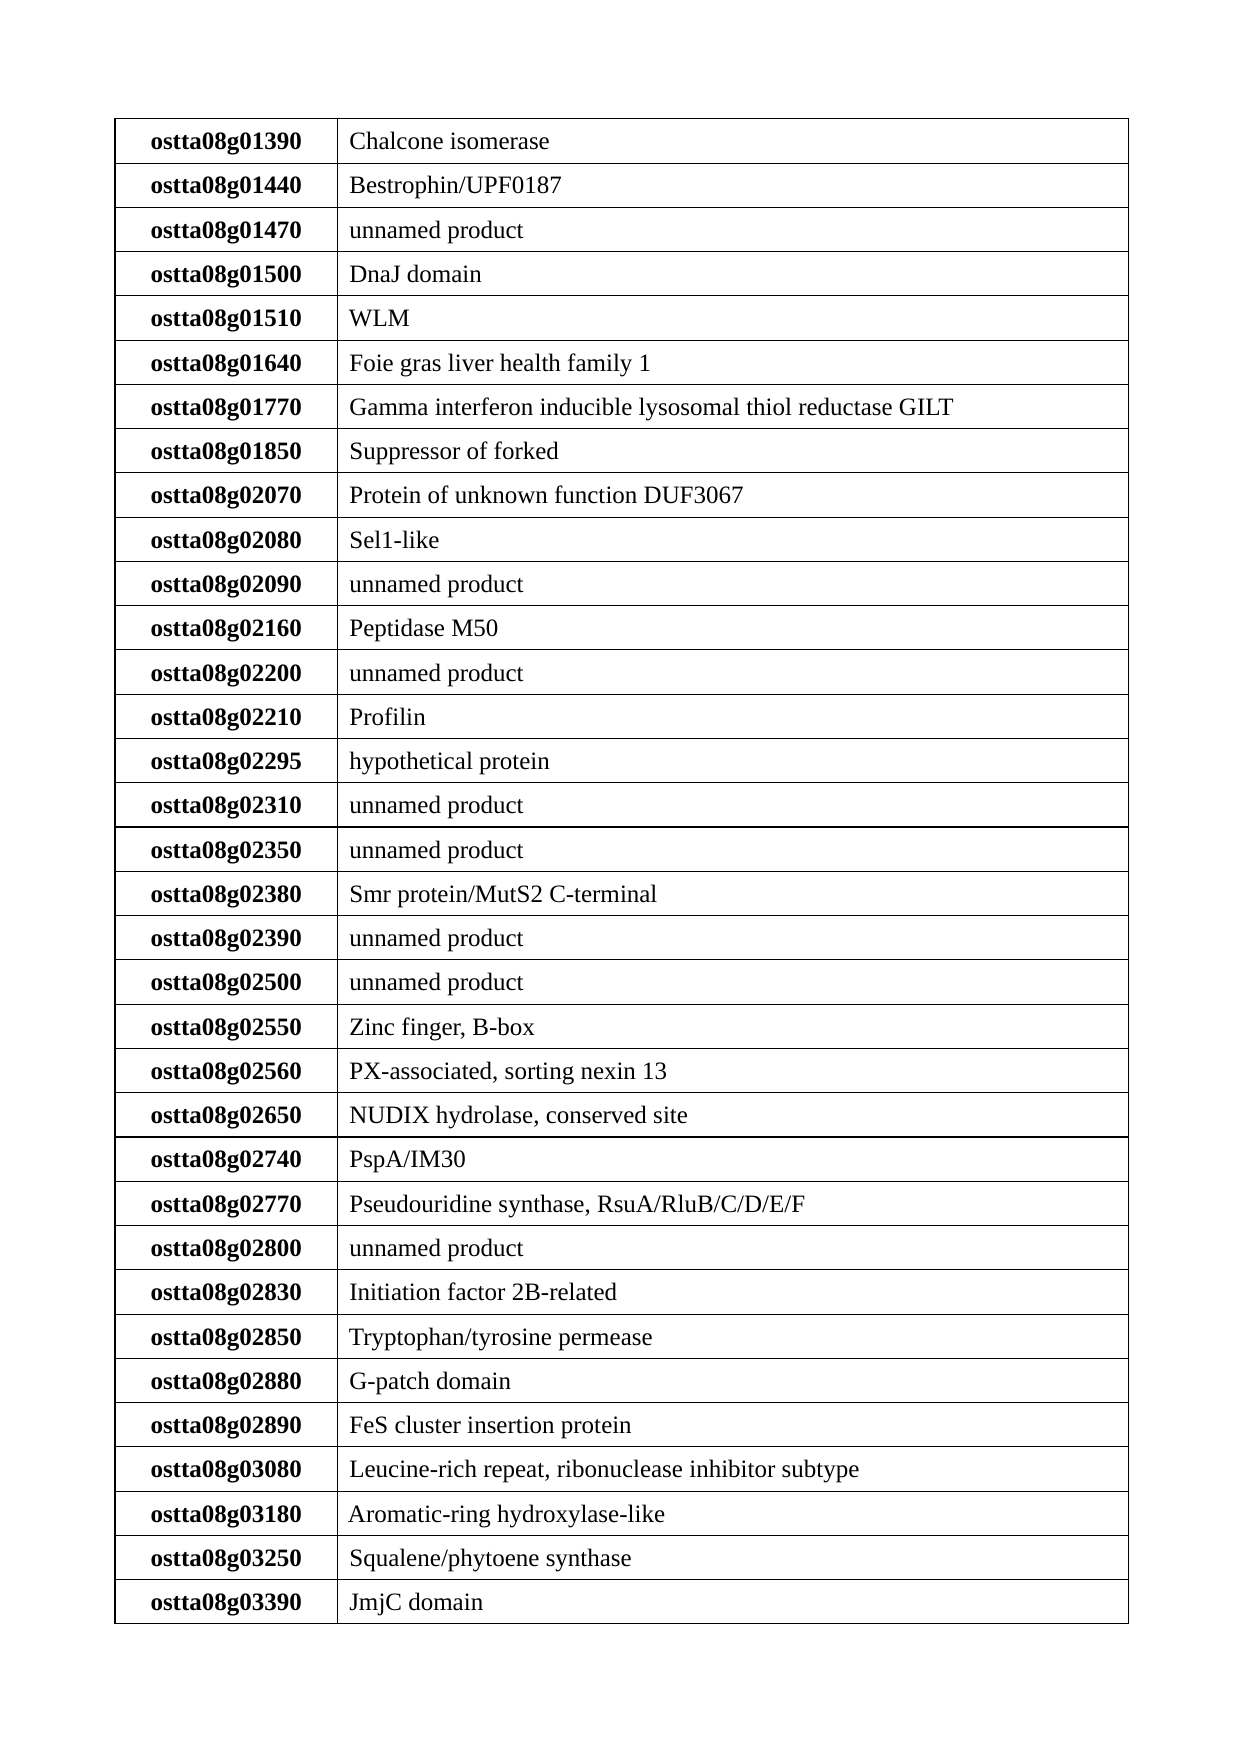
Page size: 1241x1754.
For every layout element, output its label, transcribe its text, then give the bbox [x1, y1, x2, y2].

table_cell ostta08g02070 [116, 473, 337, 517]
table_cell Aromatic-ring hydroxylase-like [338, 1492, 1128, 1535]
table_cell ostta08g01510 [116, 296, 337, 339]
table_cell [1129, 871, 1240, 915]
table_cell ostta08g01850 [116, 429, 337, 472]
table_cell Leucine-rich repeat, ribonuclease inhibitor subtype [338, 1447, 1128, 1491]
table_cell [1129, 738, 1240, 782]
table_cell Squalene/phytoene synthase [338, 1536, 1128, 1579]
table_cell [1129, 517, 1240, 561]
table_cell ostta08g02500 [116, 960, 337, 1003]
table_cell unnamed product [338, 1226, 1128, 1269]
table_cell WLM [338, 296, 1128, 339]
table_cell Smr protein/MutS2 C-terminal [338, 872, 1128, 915]
table_cell ostta08g02800 [116, 1226, 337, 1269]
table_cell [1129, 384, 1240, 428]
table_cell ostta08g03180 [116, 1492, 337, 1535]
table_cell ostta08g01500 [116, 252, 337, 295]
table_cell [1129, 1535, 1240, 1579]
table_cell Sel1-like [338, 518, 1128, 561]
table_cell [1129, 472, 1240, 517]
table_cell [1129, 1181, 1240, 1225]
table_cell ostta08g03250 [116, 1536, 337, 1579]
table_cell [1129, 428, 1240, 472]
table_cell ostta08g01470 [116, 208, 337, 251]
table_cell [1129, 561, 1240, 605]
table_cell ostta08g02880 [116, 1359, 337, 1402]
table_cell unnamed product [338, 562, 1128, 605]
table_cell [1129, 1092, 1240, 1136]
table_cell G-patch domain [338, 1359, 1128, 1402]
table_cell [1129, 1579, 1240, 1623]
table_cell unnamed product [338, 783, 1128, 826]
table_cell ostta08g02850 [116, 1315, 337, 1358]
table_cell [1129, 1269, 1240, 1313]
table_cell ostta08g02090 [116, 562, 337, 605]
table_cell ostta08g02080 [116, 518, 337, 561]
table_cell [1129, 915, 1240, 959]
table_cell unnamed product [338, 828, 1128, 871]
table_cell unnamed product [338, 916, 1128, 959]
table_cell ostta08g02380 [116, 872, 337, 915]
table_cell Chalcone isomerase [338, 119, 1128, 162]
table_cell Zinc finger, B-box [338, 1005, 1128, 1048]
table_cell unnamed product [338, 650, 1128, 694]
table_cell [1129, 1136, 1240, 1181]
table_cell [1129, 1358, 1240, 1402]
table_cell Gamma interferon inducible lysosomal thiol reductase GILT [338, 385, 1128, 428]
table_cell ostta08g01640 [116, 341, 337, 384]
table_cell PspA/IM30 [338, 1138, 1128, 1181]
table_cell [1129, 1048, 1240, 1092]
table_cell [1129, 826, 1240, 871]
table_cell [1129, 295, 1240, 339]
table_cell [1129, 207, 1240, 251]
table_cell [1129, 1491, 1240, 1535]
table_cell ostta08g02350 [116, 828, 337, 871]
table_cell [1129, 649, 1240, 694]
table_cell ostta08g02160 [116, 606, 337, 649]
table_cell [1129, 959, 1240, 1003]
table_cell Protein of unknown function DUF3067 [338, 473, 1128, 517]
table_cell ostta08g02310 [116, 783, 337, 826]
table_cell hypothetical protein [338, 739, 1128, 782]
table_cell [1129, 694, 1240, 738]
table_cell ostta08g02890 [116, 1403, 337, 1446]
table_cell [1129, 118, 1240, 162]
table_cell ostta08g02740 [116, 1138, 337, 1181]
table_cell [1129, 163, 1240, 207]
table_cell [1129, 340, 1240, 384]
table_cell FeS cluster insertion protein [338, 1403, 1128, 1446]
table_cell Initiation factor 2B-related [338, 1270, 1128, 1313]
table_cell JmjC domain [338, 1580, 1128, 1623]
table_cell ostta08g02200 [116, 650, 337, 694]
table_cell DnaJ domain [338, 252, 1128, 295]
table_cell Profilin [338, 695, 1128, 738]
table_cell Suppressor of forked [338, 429, 1128, 472]
table_cell ostta08g03390 [116, 1580, 337, 1623]
table_cell Peptidase M50 [338, 606, 1128, 649]
table_cell ostta08g01440 [116, 164, 337, 207]
table_cell Tryptophan/tyrosine permease [338, 1315, 1128, 1358]
table_cell [1129, 605, 1240, 649]
table_cell [1129, 1225, 1240, 1269]
table_cell unnamed product [338, 208, 1128, 251]
table_cell [1129, 1004, 1240, 1048]
table_cell PX-associated, sorting nexin 13 [338, 1049, 1128, 1092]
table_cell [1129, 1402, 1240, 1446]
table_cell Foie gras liver health family 1 [338, 341, 1128, 384]
table_cell unnamed product [338, 960, 1128, 1003]
table_cell ostta08g02295 [116, 739, 337, 782]
table_cell ostta08g02560 [116, 1049, 337, 1092]
table_cell [1129, 1446, 1240, 1491]
table_cell [1129, 251, 1240, 295]
table_cell ostta08g02390 [116, 916, 337, 959]
table_cell ostta08g02650 [116, 1093, 337, 1136]
table_cell ostta08g03080 [116, 1447, 337, 1491]
table_cell ostta08g02770 [116, 1182, 337, 1225]
table_cell [1129, 782, 1240, 826]
table_cell ostta08g02210 [116, 695, 337, 738]
table_cell ostta08g02830 [116, 1270, 337, 1313]
table_cell ostta08g02550 [116, 1005, 337, 1048]
table_cell NUDIX hydrolase, conserved site [338, 1093, 1128, 1136]
table_cell Bestrophin/UPF0187 [338, 164, 1128, 207]
table_cell [1129, 1314, 1240, 1358]
table_cell ostta08g01390 [116, 119, 337, 162]
table_cell Pseudouridine synthase, RsuA/RluB/C/D/E/F [338, 1182, 1128, 1225]
table_cell ostta08g01770 [116, 385, 337, 428]
